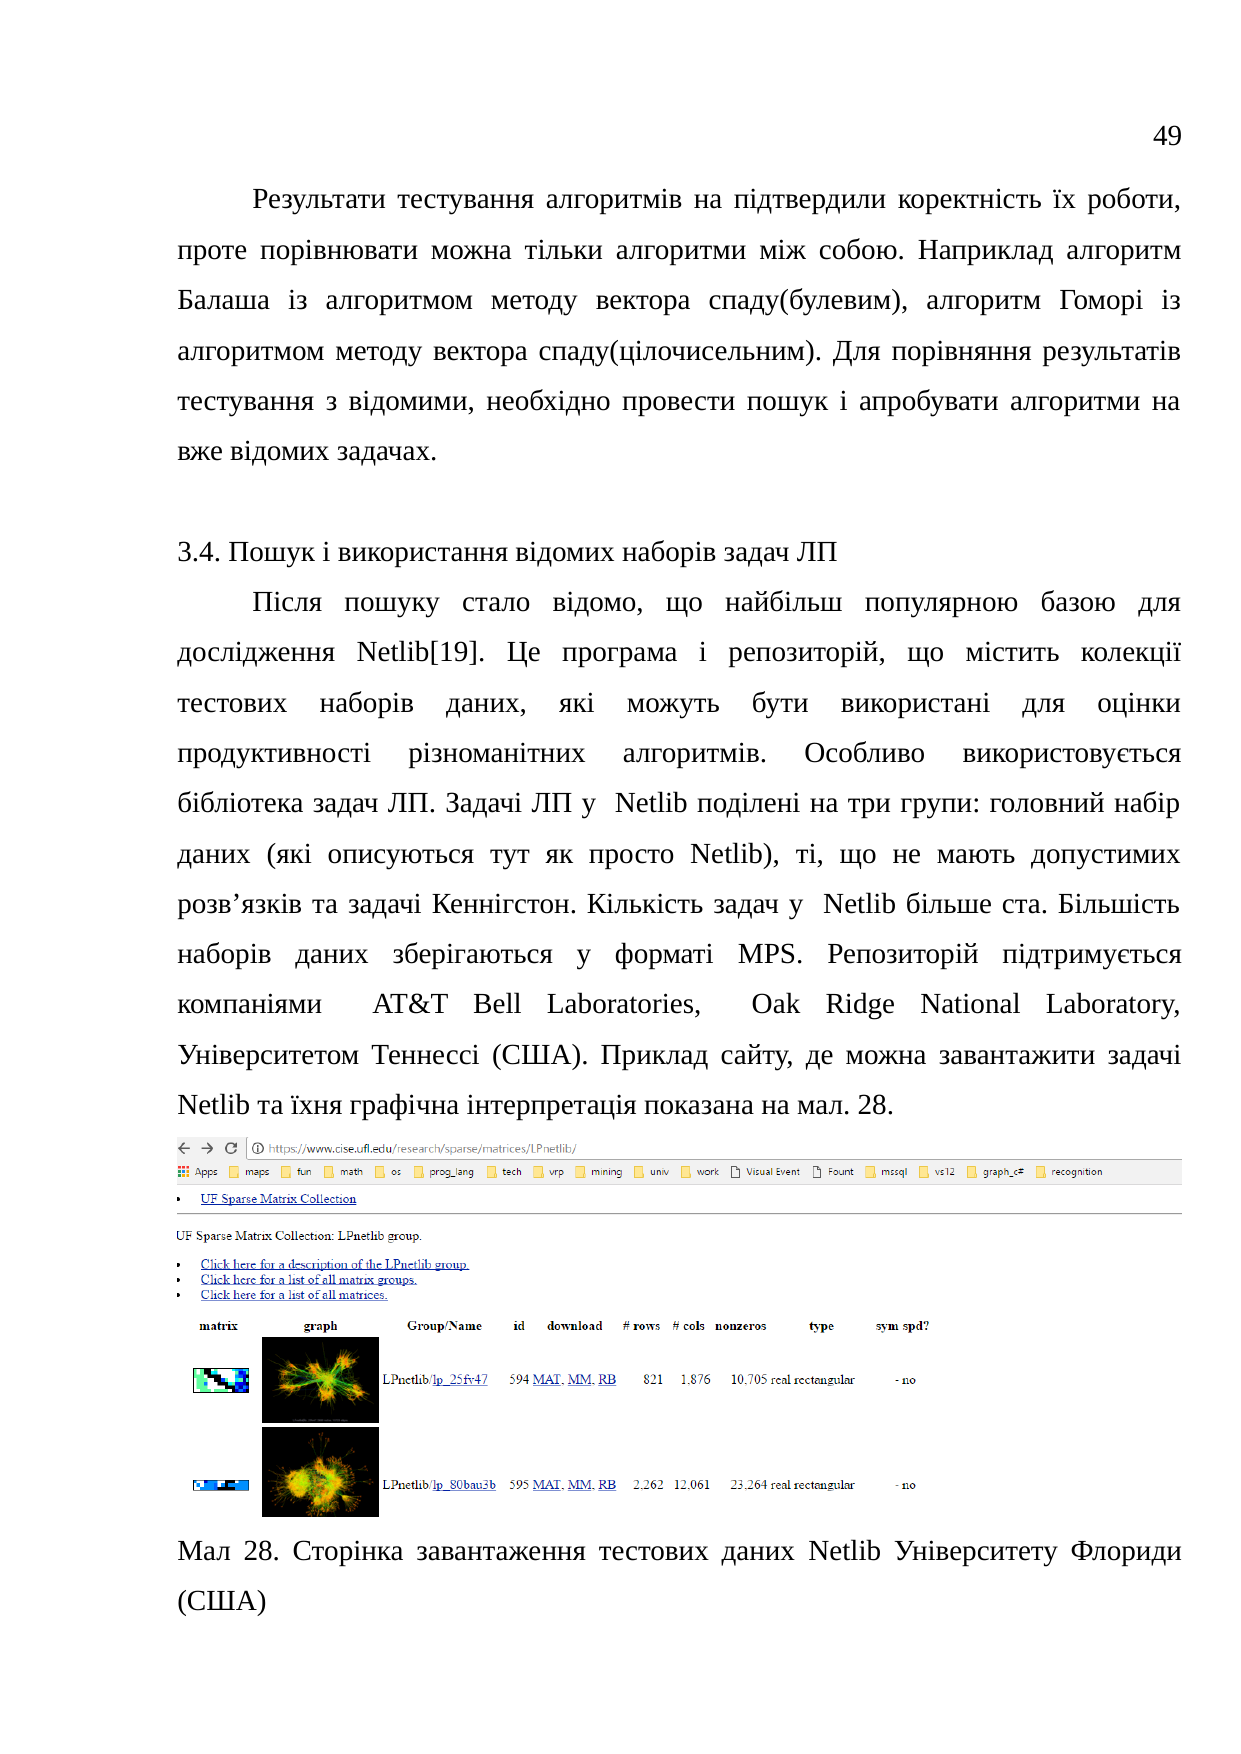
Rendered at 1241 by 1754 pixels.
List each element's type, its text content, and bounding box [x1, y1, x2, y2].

text Після пошуку стало відомо, що найбільш популярною базою для дослідження Netlib[19]. Це програма і репозиторій, що містить колекції тестових наборів даних, які можуть бути використані для оцінки продуктивності різноманітних алгоритмів. Особливо використовується бібліотека задач ЛП. Задачі ЛП у Netlib поділені на три групи: головний набір даних (які описуються тут як просто Netlib), ті, що не мають допустимих розв’язків та задачі Кеннігстон. Кількість задач у Netlib більше ста. Більшість наборів даних зберігаються у форматі MPS. Репозиторій підтримується компаніями AT&T Bell Laboratories, Oak Ridge National Laboratory, Університетом Теннессі (США). Приклад сайту, де можна завантажити задачі Netlib та їхня графічна інтерпретація показана на мал. 28. [177, 584, 1182, 1121]
text Мал 28. Сторінка завантаження тестових даних Netlib Університету Флориди (США) [177, 1517, 1182, 1617]
text Результати тестування алгоритмів на підтвердили коректність їх роботи, проте порівнювати можна тільки алгоритми між собою. Наприклад алгоритм Балаша із алгоритмом методу вектора спаду(булевим), алгоритм Гоморі із алгоритмом методу вектора спаду(цілочисельним). Для порівняння результатів тестування з відомими, необхідно провести пошук і апробувати алгоритми на вже відомих задачах. [177, 182, 1182, 467]
text 3.4. Пошук і використання відомих наборів задач ЛП [177, 534, 1182, 567]
picture [177, 1137, 1182, 1517]
